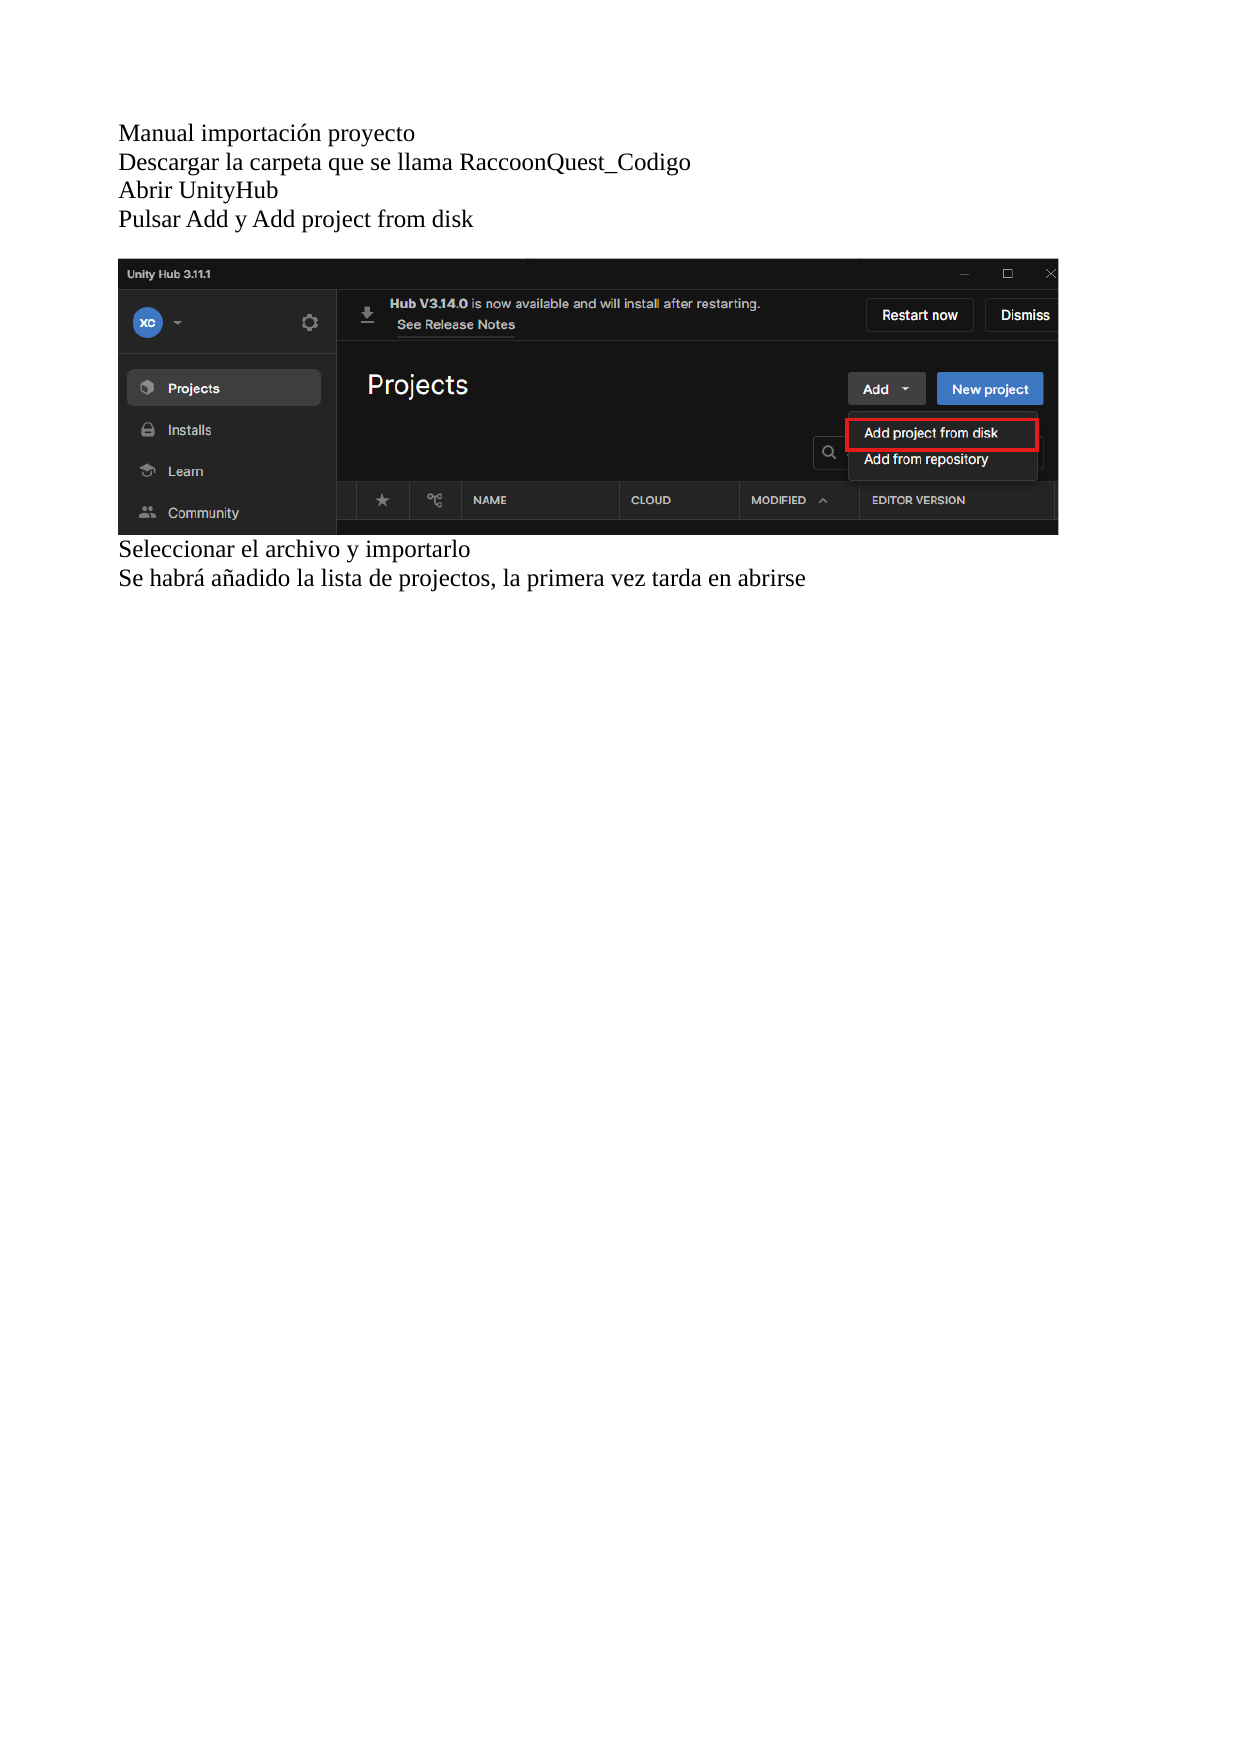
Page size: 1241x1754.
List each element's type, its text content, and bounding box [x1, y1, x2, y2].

text Manual importación proyecto [118, 118, 1122, 147]
text Abrir UnityHub [118, 176, 1122, 204]
picture [118, 258, 1059, 535]
text Descargar la carpeta que se llama RaccoonQuest_Codigo [118, 147, 1122, 176]
text Seleccionar el archivo y importarlo [118, 233, 1122, 563]
text Pulsar Add y Add project from disk [118, 204, 1122, 233]
text Se habrá añadido la lista de projectos, la primera vez tarda en abrirse [118, 563, 1122, 592]
